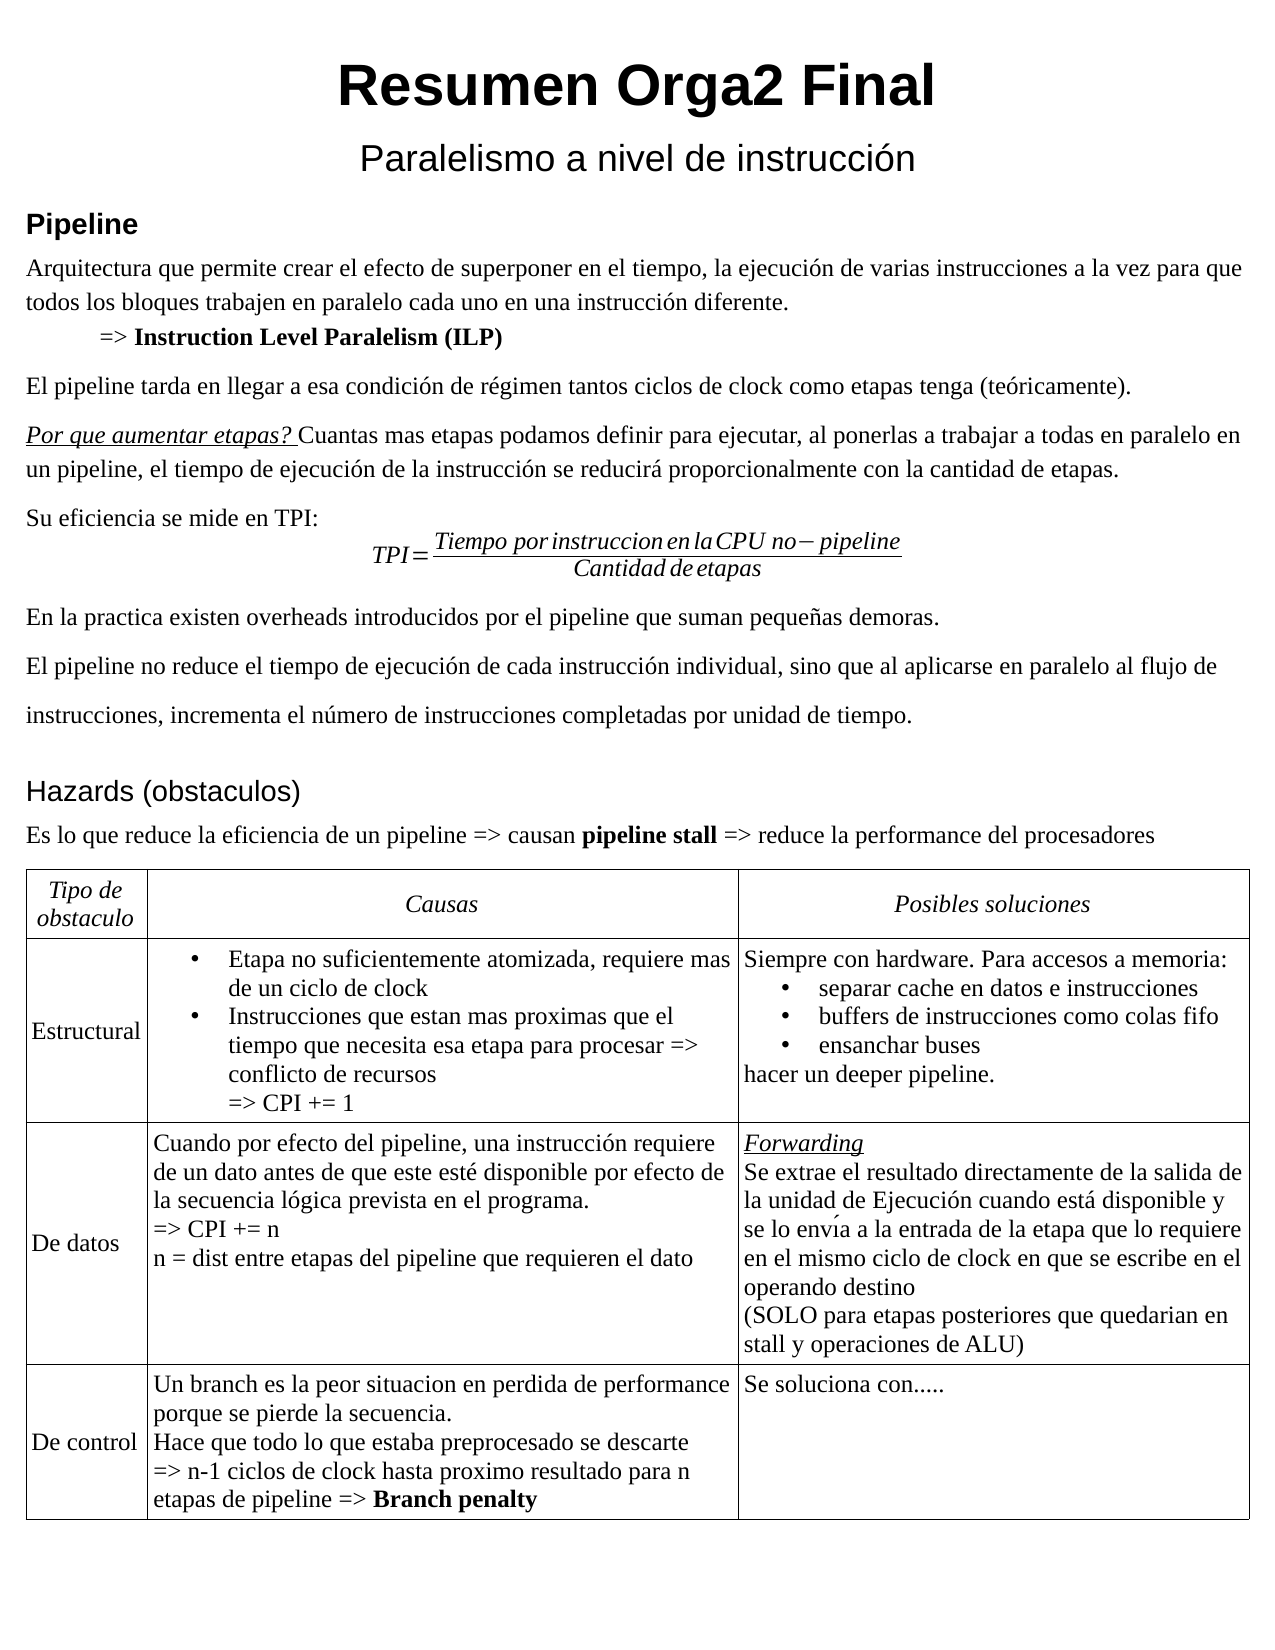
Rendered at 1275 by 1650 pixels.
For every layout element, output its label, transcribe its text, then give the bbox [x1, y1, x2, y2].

subtitle Paralelismo a nivel de instrucción [26, 136, 1249, 179]
text Arquitectura que permite crear el efecto de superponer en el tiempo, la ejecución de varias instrucciones a la vez para que todos los bloques trabajen en paralelo cada uno en una instrucción diferente. => Instruction Level Paralelism (ILP) [26, 253, 1249, 351]
table_cell Forwarding Se extrae el resultado directamente de la salida de la unidad de Ejecución cuando está disponible y se lo envı́a a la entrada de la etapa que lo requiere en el mismo ciclo de clock en que se escribe en el operando destino (SOLO para etapas posteriores que quedarian en stall y operaciones de ALU) [739, 1123, 1249, 1364]
table_cell Siempre con hardware. Para accesos a memoria: separar cache en datos e instrucciones buffers de instrucciones como colas fifo ensanchar buses hacer un deeper pipeline. [739, 939, 1249, 1122]
text instrucciones, incrementa el número de instrucciones completadas por unidad de tiempo. [26, 700, 1249, 728]
text Es lo que reduce la eficiencia de un pipeline => causan pipeline stall => reduce la performance del procesadores [26, 820, 1249, 849]
table_cell Se soluciona con..... [739, 1365, 1249, 1519]
text Su eficiencia se mide en TPI: [26, 503, 1249, 532]
table_cell Un branch es la peor situacion en perdida de performance porque se pierde la secuencia. Hace que todo lo que estaba preprocesado se descarte => n-1 ciclos de clock hasta proximo resultado para n etapas de pipeline => Branch penalty [148, 1365, 738, 1519]
text En la practica existen overheads introducidos por el pipeline que suman pequeñas demoras. [26, 602, 1249, 630]
table_cell De datos [27, 1123, 147, 1364]
subtitle Hazards (obstaculos) [26, 774, 1249, 807]
subtitle Pipeline [26, 207, 1249, 240]
table_header Posibles soluciones [739, 870, 1249, 938]
text El pipeline no reduce el tiempo de ejecución de cada instrucción individual, sino que al aplicarse en paralelo al flujo de [26, 651, 1249, 679]
table_header Tipo de obstaculo [27, 870, 147, 938]
table_cell Cuando por efecto del pipeline, una instrucción requiere de un dato antes de que este esté disponible por efecto de la secuencia lógica prevista en el programa. => CPI += n n = dist entre etapas del pipeline que requieren el dato [148, 1123, 738, 1364]
table_cell De control [27, 1365, 147, 1519]
table_cell Estructural [27, 939, 147, 1122]
text El pipeline tarda en llegar a esa condición de régimen tantos ciclos de clock como etapas tenga (teóricamente). [26, 371, 1249, 399]
table_cell Etapa no suficientemente atomizada, requiere mas de un ciclo de clock Instrucciones que estan mas proximas que el tiempo que necesita esa etapa para procesar => conflicto de recursos => CPI += 1 [148, 939, 738, 1122]
table_header Causas [148, 870, 738, 938]
title Resumen Orga2 Final [26, 51, 1249, 118]
text Por que aumentar etapas? Cuantas mas etapas podamos definir para ejecutar, al ponerlas a trabajar a todas en paralelo en un pipeline, el tiempo de ejecución de la instrucción se reducirá proporcionalmente con la cantidad de etapas. [26, 420, 1249, 483]
